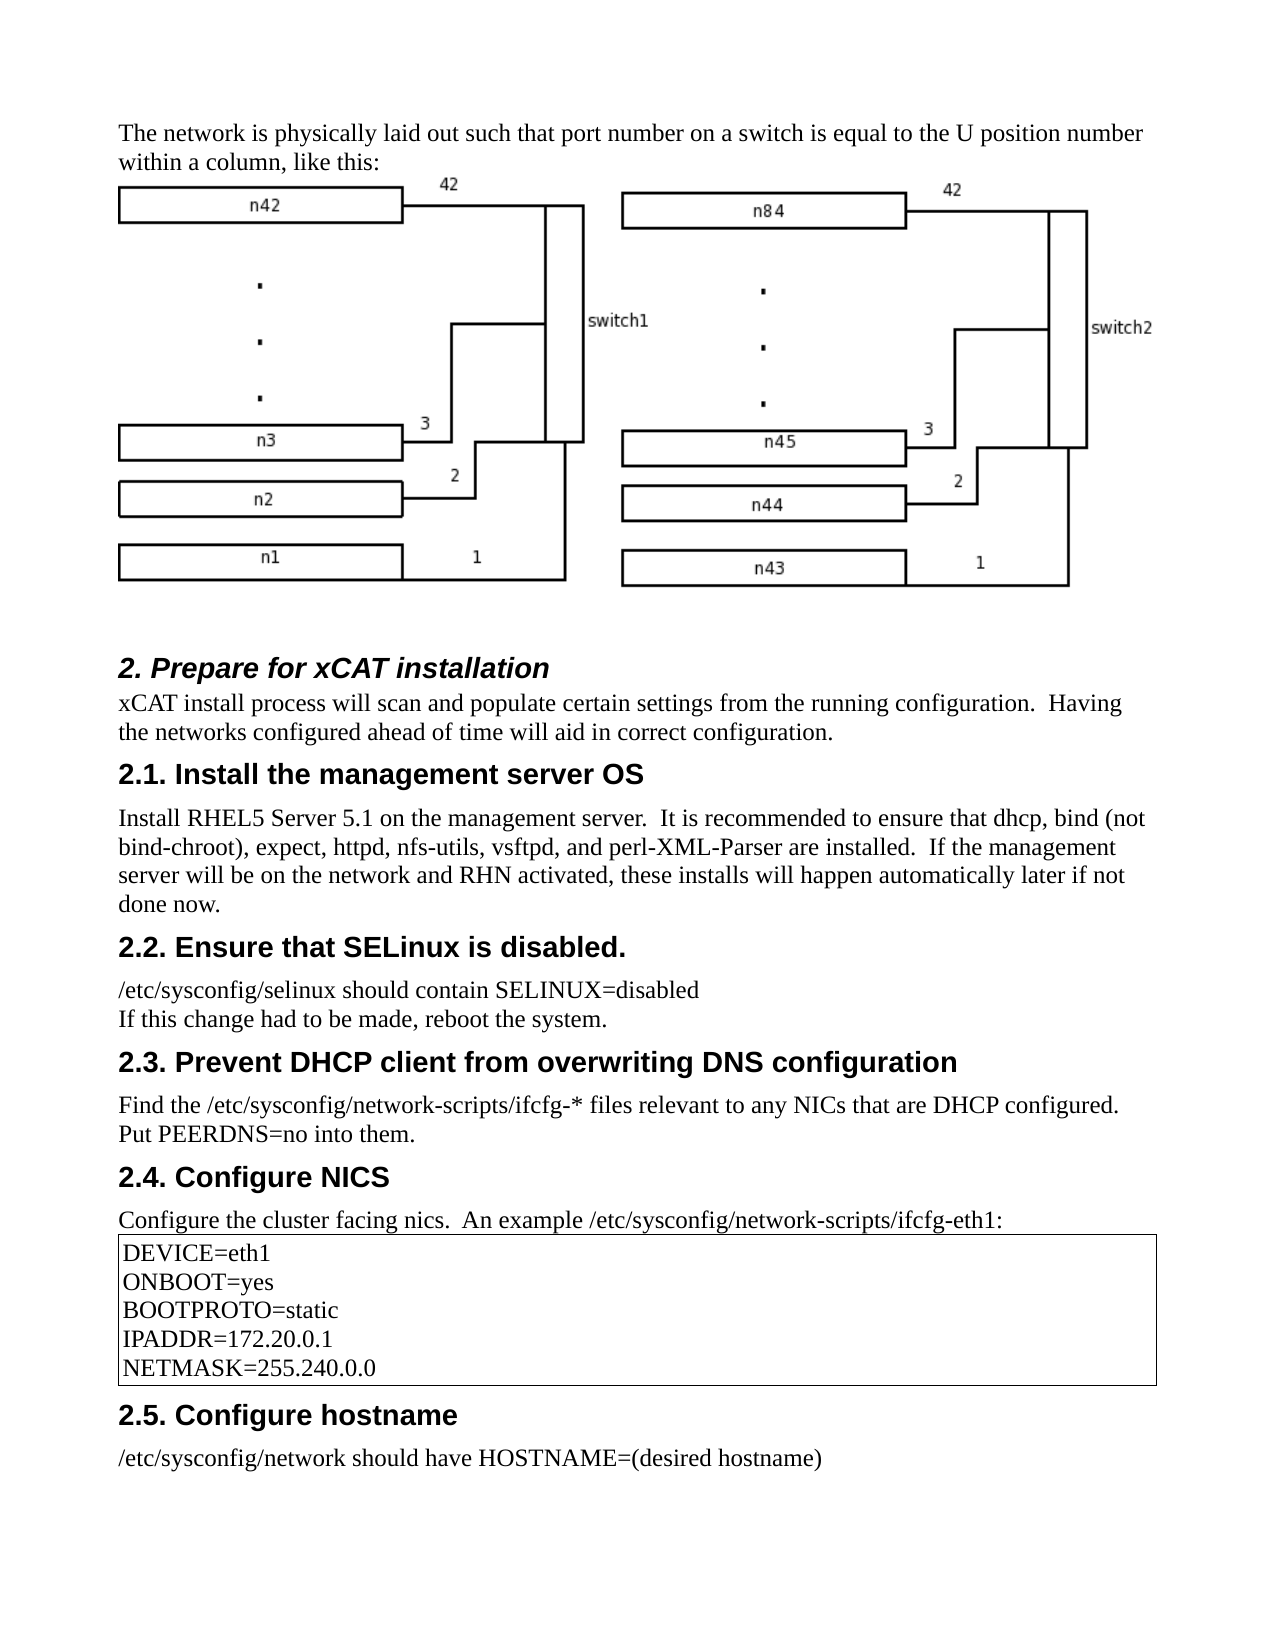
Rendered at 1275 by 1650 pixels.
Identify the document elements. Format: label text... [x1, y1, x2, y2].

text Configure the cluster facing nics. An example /etc/sysconfig/network-scripts/ifcfg-eth1: [118, 1205, 1157, 1234]
subtitle 2.3. Prevent DHCP client from overwriting DNS configuration [118, 1045, 1157, 1078]
text NETMASK=255.240.0.0 [119, 1349, 1156, 1385]
subtitle 2. Prepare for xCAT installation [118, 651, 1157, 685]
text BOOTPROTO=static [119, 1292, 1156, 1320]
subtitle 2.4. Configure NICS [118, 1160, 1157, 1193]
text DEVICE=eth1 [119, 1235, 1156, 1263]
subtitle 2.5. Configure hostname [118, 1398, 1157, 1431]
text ONBOOT=yes [119, 1263, 1156, 1292]
text xCAT install process will scan and populate certain settings from the running configuration. Having the networks configured ahead of time will aid in correct configuration. [118, 688, 1157, 745]
text The network is physically laid out such that port number on a switch is equal to the U position number within a column, like this: [118, 118, 1157, 175]
subtitle 2.1. Install the management server OS [118, 757, 1157, 791]
text Find the /etc/sysconfig/network-scripts/ifcfg-* files relevant to any NICs that are DHCP configured. Put PEERDNS=no into them. [118, 1090, 1157, 1148]
picture [118, 175, 1157, 590]
text /etc/sysconfig/network should have HOSTNAME=(desired hostname) [118, 1443, 1157, 1472]
subtitle 2.2. Ensure that SELinux is disabled. [118, 930, 1157, 963]
text Install RHEL5 Server 5.1 on the management server. It is recommended to ensure that dhcp, bind (not bind-chroot), expect, httpd, nfs-utils, vsftpd, and perl-XML-Parser are installed. If the management server will be on the network and RHN activated, these installs will happen automatically later if not done now. [118, 803, 1157, 918]
text If this change had to be made, reboot the system. [118, 1004, 1157, 1033]
text /etc/sysconfig/selinux should contain SELINUX=disabled [118, 975, 1157, 1004]
text IPADDR=172.20.0.1 [119, 1320, 1156, 1349]
